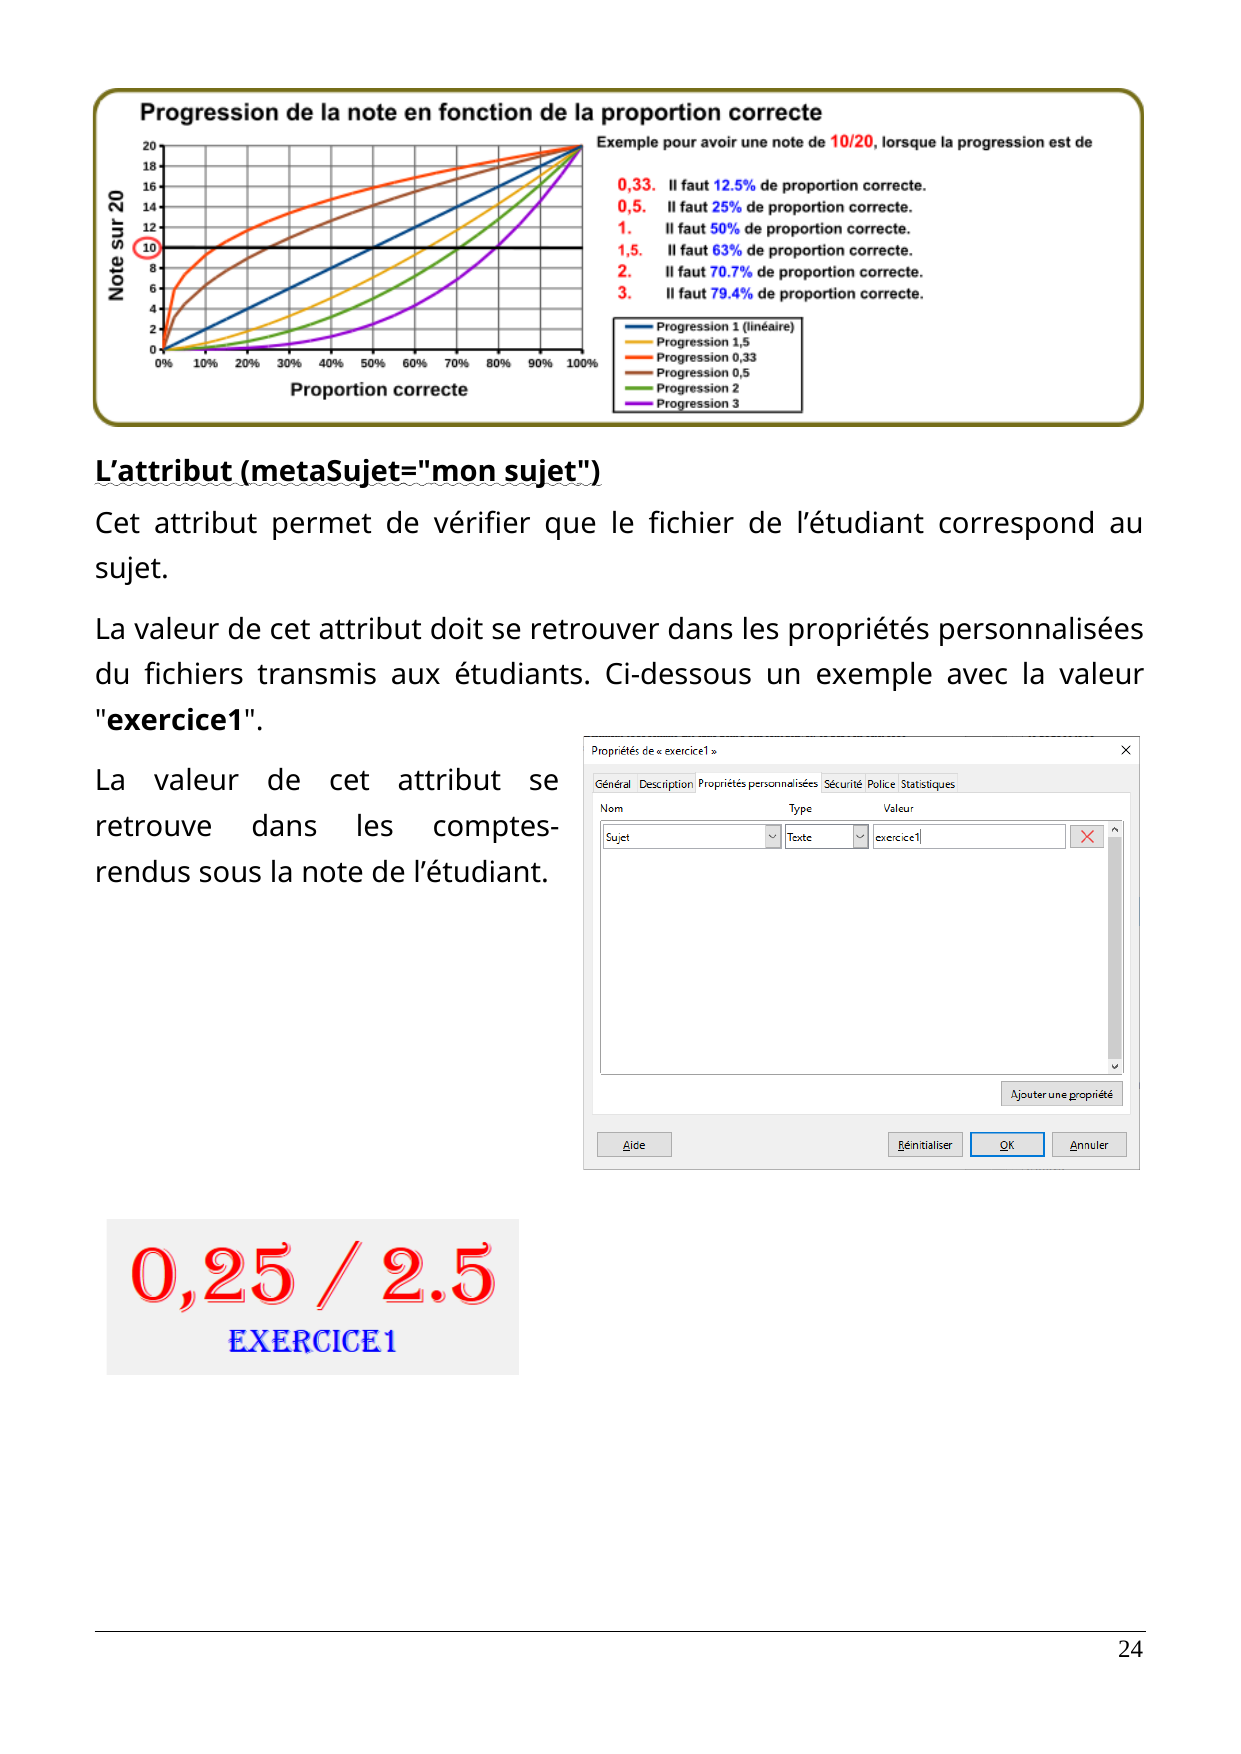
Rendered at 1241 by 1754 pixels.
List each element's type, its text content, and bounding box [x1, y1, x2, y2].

text La valeur de cet attribut doit se retrouver dans les propriétés personnalisées du fichiers transmis aux étudiants. Ci-dessous un exemple avec la valeur "exercice1". [94, 608, 1146, 739]
picture [106, 1219, 519, 1375]
picture [92, 88, 1144, 427]
text La valeur de cet attribut se retrouve dans les comptes-rendus sous la note de l’étudiant. [94, 760, 583, 891]
text Cet attribut permet de vérifier que le fichier de l’étudiant correspond au sujet. [94, 502, 1146, 587]
picture [583, 736, 1140, 1170]
subtitle L’attribut (metaSujet="mon sujet") [94, 88, 1146, 489]
